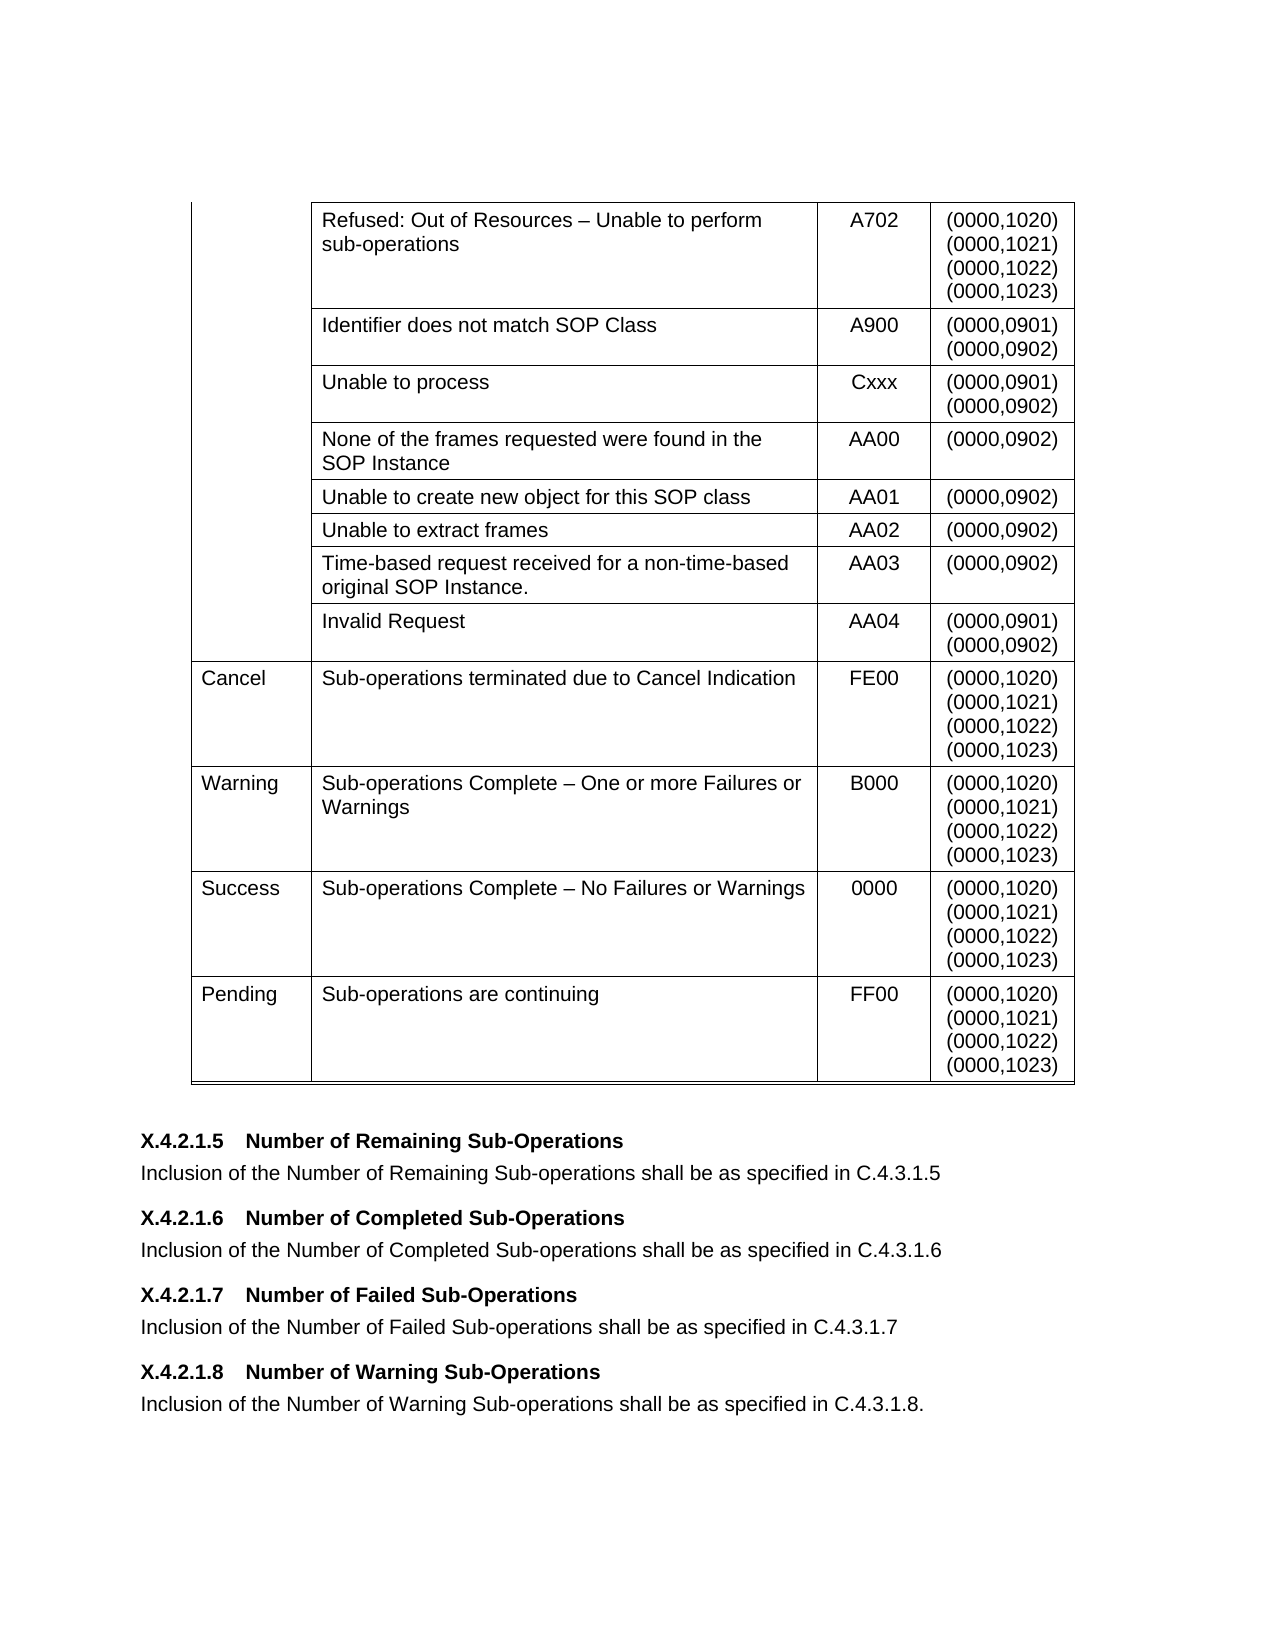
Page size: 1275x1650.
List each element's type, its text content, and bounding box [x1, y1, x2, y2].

table_cell (0000,1020) (0000,1021) (0000,1022) (0000,1023) [931, 662, 1074, 766]
table_cell None of the frames requested were found in the SOP Instance [312, 423, 817, 479]
table_cell (0000,0901) (0000,0902) [931, 309, 1074, 365]
subtitle X.4.2.1.6 Number of Completed Sub-Operations [140, 1206, 1125, 1229]
table_cell [192, 202, 311, 603]
table_cell (0000,0901) (0000,0902) [931, 604, 1074, 661]
table_cell Time-based request received for a non-time-based original SOP Instance. [312, 547, 817, 603]
table_cell (0000,1020) (0000,1021) (0000,1022) (0000,1023) [931, 767, 1074, 871]
subtitle X.4.2.1.7 Number of Failed Sub-Operations [140, 1283, 1125, 1307]
table_cell Warning [192, 767, 311, 871]
table_cell AA03 [818, 547, 930, 603]
table_cell 0000 [818, 872, 930, 976]
table_cell B000 [818, 767, 930, 871]
table_cell Pending [192, 977, 311, 1081]
text Inclusion of the Number of Failed Sub-operations shall be as specified in C.4.3.1.7 [140, 1315, 1125, 1339]
table_cell A702 [818, 203, 930, 307]
table_cell FE00 [818, 662, 930, 766]
table_cell (0000,0902) [931, 547, 1074, 603]
table_cell (0000,0902) [931, 480, 1074, 513]
table_cell Unable to extract frames [312, 514, 817, 546]
table_cell Unable to create new object for this SOP class [312, 480, 817, 513]
table_cell FF00 [818, 977, 930, 1081]
table_cell [192, 603, 311, 661]
table_cell (0000,0902) [931, 514, 1074, 546]
table_cell AA02 [818, 514, 930, 546]
table_cell Sub-operations are continuing [312, 977, 817, 1081]
text Inclusion of the Number of Remaining Sub-operations shall be as specified in C.4.3.1.5 [140, 1161, 1125, 1185]
text Inclusion of the Number of Warning Sub-operations shall be as specified in C.4.3.1.8. [140, 1392, 1125, 1416]
table_cell AA00 [818, 423, 930, 479]
table_cell Identifier does not match SOP Class [312, 309, 817, 365]
table_cell (0000,1020) (0000,1021) (0000,1022) (0000,1023) [931, 203, 1074, 307]
table_cell Sub-operations Complete – No Failures or Warnings [312, 872, 817, 976]
table_cell Sub-operations Complete – One or more Failures or Warnings [312, 767, 817, 871]
table_cell AA04 [818, 604, 930, 661]
table_cell Cxxx [818, 366, 930, 422]
table_cell (0000,1020) (0000,1021) (0000,1022) (0000,1023) [931, 977, 1074, 1081]
subtitle X.4.2.1.8 Number of Warning Sub-Operations [140, 1360, 1125, 1384]
text Inclusion of the Number of Completed Sub-operations shall be as specified in C.4.3.1.6 [140, 1238, 1125, 1262]
table_cell Unable to process [312, 366, 817, 422]
table_cell Refused: Out of Resources – Unable to perform sub-operations [312, 203, 817, 307]
table_cell Success [192, 872, 311, 976]
table_cell (0000,0901) (0000,0902) [931, 366, 1074, 422]
table_cell Invalid Request [312, 604, 817, 661]
table_cell (0000,0902) [931, 423, 1074, 479]
table_cell (0000,1020) (0000,1021) (0000,1022) (0000,1023) [931, 872, 1074, 976]
table_cell A900 [818, 309, 930, 365]
table_cell Sub-operations terminated due to Cancel Indication [312, 662, 817, 766]
subtitle X.4.2.1.5 Number of Remaining Sub-Operations [140, 1128, 1125, 1152]
table_cell Cancel [192, 662, 311, 766]
table_cell AA01 [818, 480, 930, 513]
